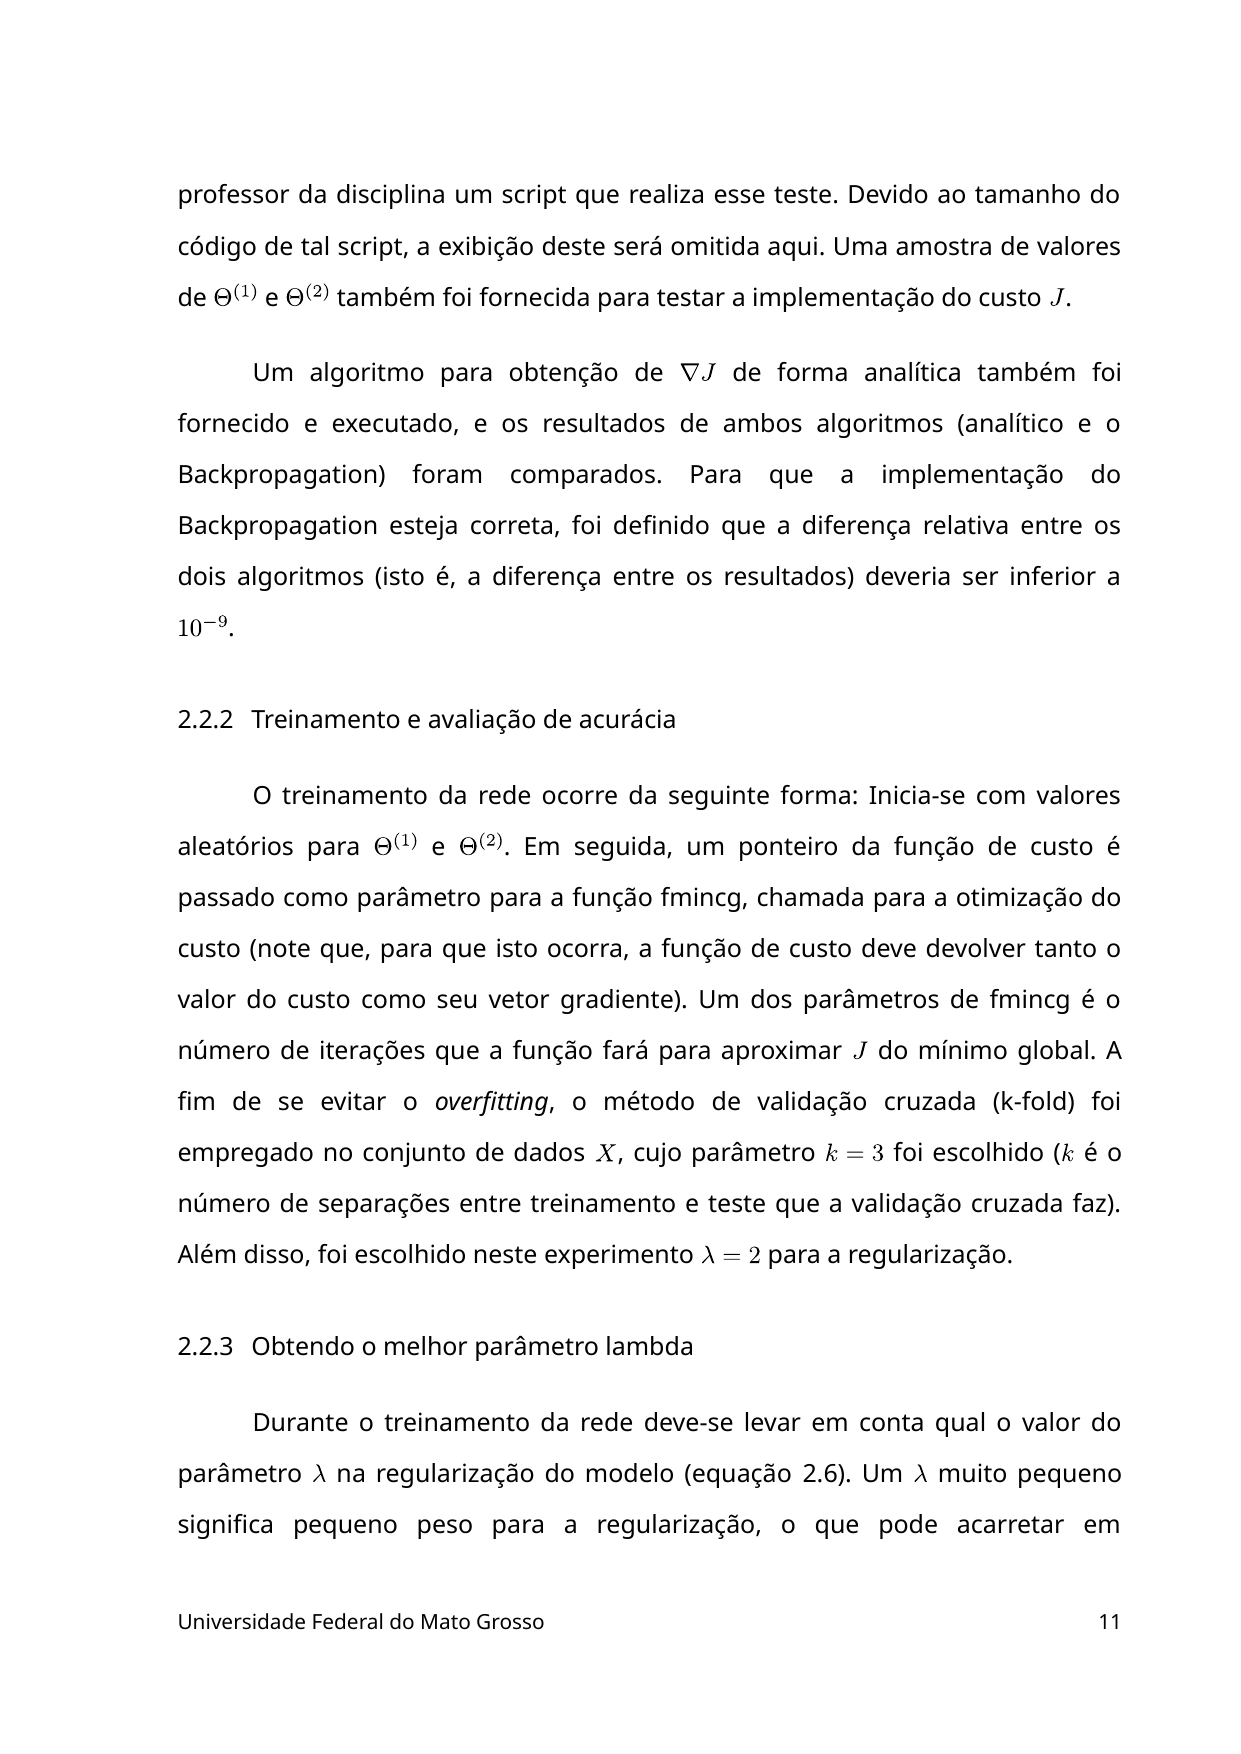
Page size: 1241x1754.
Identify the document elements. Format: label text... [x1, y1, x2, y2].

text Um algoritmo para obtenção de de forma analítica também foi fornecido e executado, e os resultados de ambos algoritmos (analítico e o Backpropagation) foram comparados. Para que a implementação do Backpropagation esteja correta, foi definido que a diferença relativa entre os dois algoritmos (isto é, a diferença entre os resultados) deveria ser inferior a . [177, 354, 1122, 644]
text O treinamento da rede ocorre da seguinte forma: Inicia-se com valores aleatórios para e . Em seguida, um ponteiro da função de custo é passado como parâmetro para a função fmincg, chamada para a otimização do custo (note que, para que isto ocorra, a função de custo deve devolver tanto o valor do custo como seu vetor gradiente). Um dos parâmetros de fmincg é o número de iterações que a função fará para aproximar do mínimo global. A fim de se evitar o overfitting, o método de validação cruzada (k-fold) foi empregado no conjunto de dados , cujo parâmetro foi escolhido ( é o número de separações entre treinamento e teste que a validação cruzada faz). Além disso, foi escolhido neste experimento para a regularização. [177, 777, 1122, 1271]
subtitle Obtendo o melhor parâmetro lambda [177, 1329, 1122, 1363]
text Durante o treinamento da rede deve-se levar em conta qual o valor do parâmetro na regularização do modelo (equação 2.6). Um muito pequeno significa pequeno peso para a regularização, o que pode acarretar em [177, 1404, 1122, 1540]
subtitle Treinamento e avaliação de acurácia [177, 702, 1122, 736]
text professor da disciplina um script que realiza esse teste. Devido ao tamanho do código de tal script, a exibição deste será omitida aqui. Uma amostra de valores de e também foi fornecida para testar a implementação do custo . [177, 177, 1122, 313]
